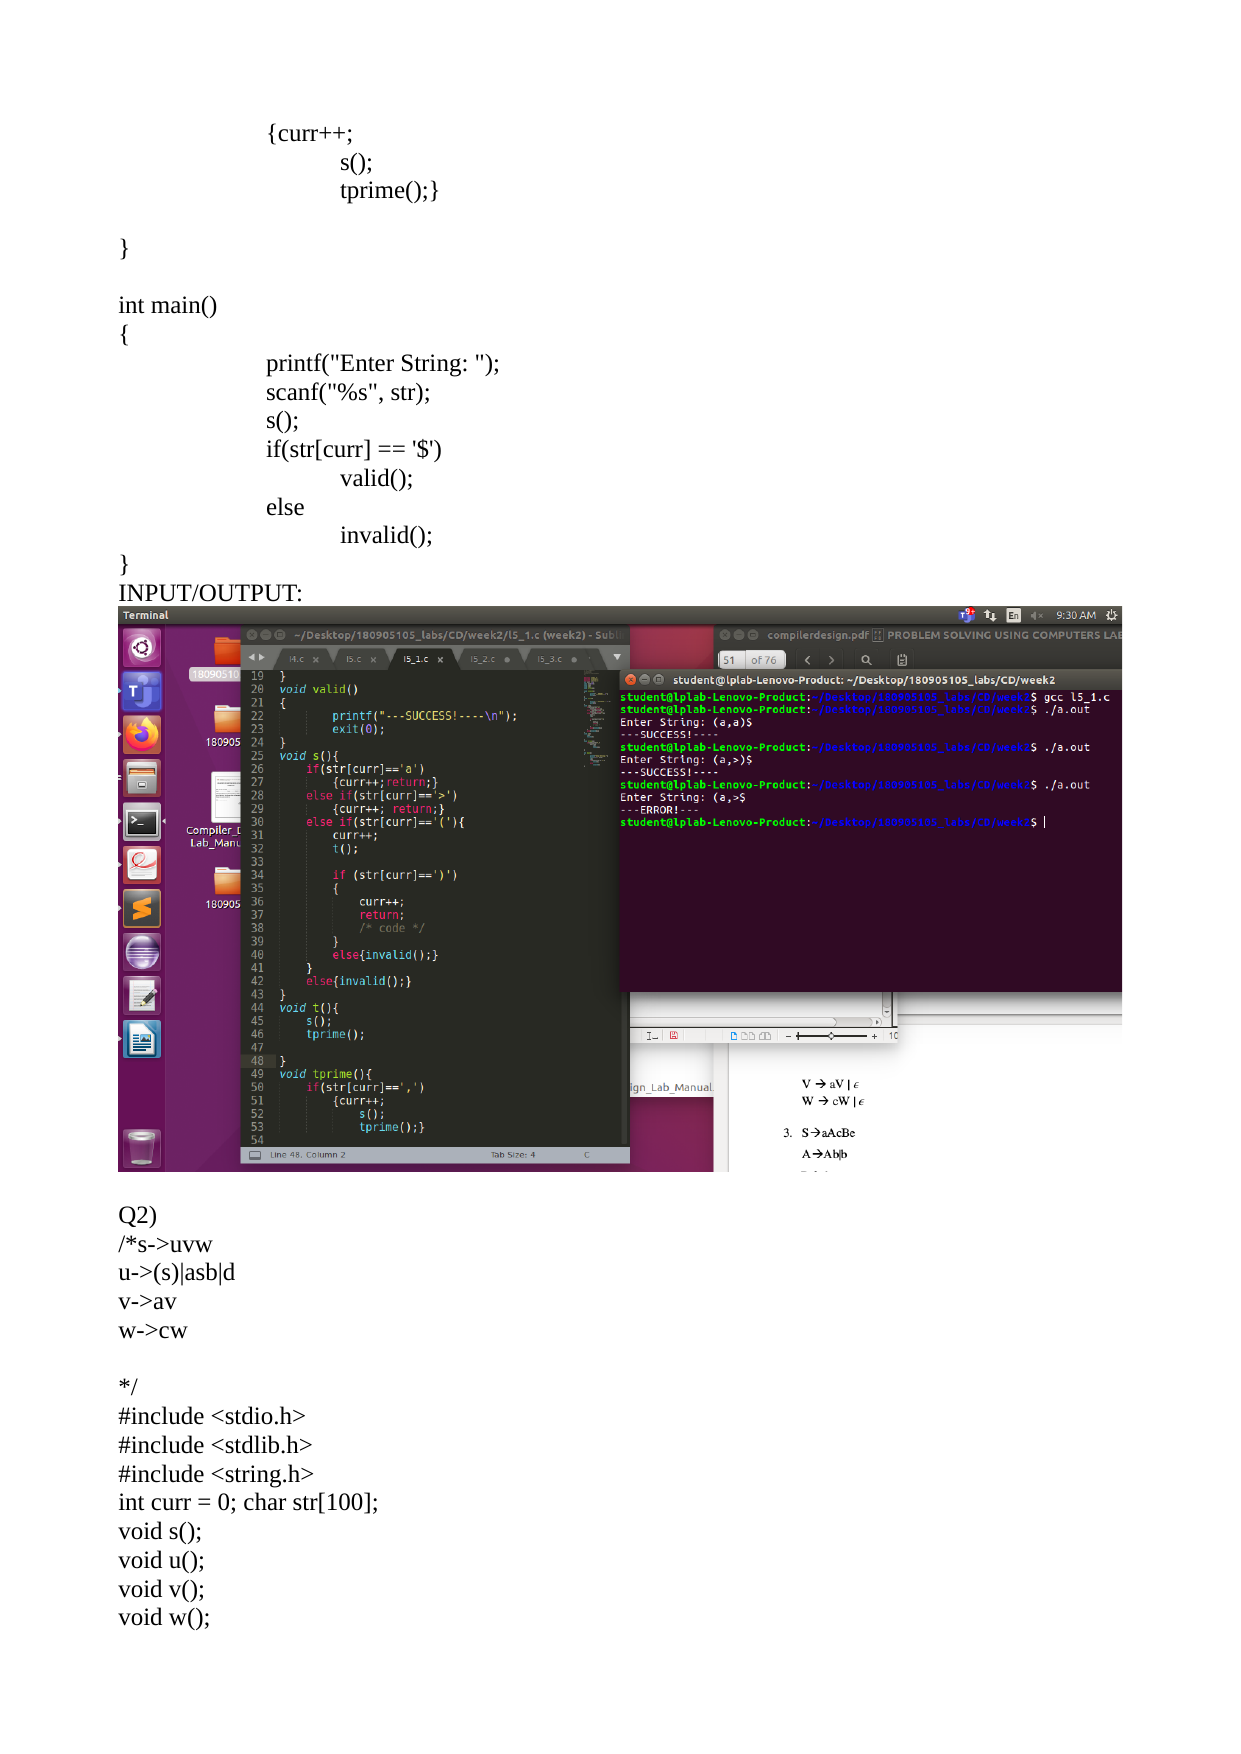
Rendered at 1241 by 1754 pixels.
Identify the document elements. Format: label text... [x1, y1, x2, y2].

text int main() [118, 291, 1122, 319]
text /*s->uvw [118, 1229, 1122, 1257]
text printf("Enter String: "); [118, 348, 1122, 377]
text } [118, 233, 1122, 262]
text Q2) [118, 1200, 1122, 1229]
text INPUT/OUTPUT: [118, 578, 1122, 606]
text w->cw [118, 1315, 1122, 1344]
text void u(); [118, 1545, 1122, 1574]
text {curr++; [118, 118, 1122, 147]
text } [118, 549, 1122, 578]
picture [118, 606, 1123, 1172]
text { [118, 319, 1122, 348]
text v->av [118, 1286, 1122, 1315]
text u->(s)|asb|d [118, 1257, 1122, 1286]
text #include <string.h> [118, 1459, 1122, 1487]
text */ [118, 1372, 1122, 1401]
text s(); [118, 406, 1122, 434]
text scanf("%s", str); [118, 377, 1122, 406]
text valid(); [118, 463, 1122, 492]
text void s(); [118, 1516, 1122, 1545]
text #include <stdlib.h> [118, 1430, 1122, 1459]
text void w(); [118, 1602, 1122, 1631]
text #include <stdio.h> [118, 1401, 1122, 1430]
text int curr = 0; char str[100]; [118, 1487, 1122, 1516]
text s(); [118, 147, 1122, 176]
text if(str[curr] == '$') [118, 434, 1122, 463]
text void v(); [118, 1574, 1122, 1602]
text else [118, 492, 1122, 521]
text tprime();} [118, 176, 1122, 204]
text invalid(); [118, 521, 1122, 549]
